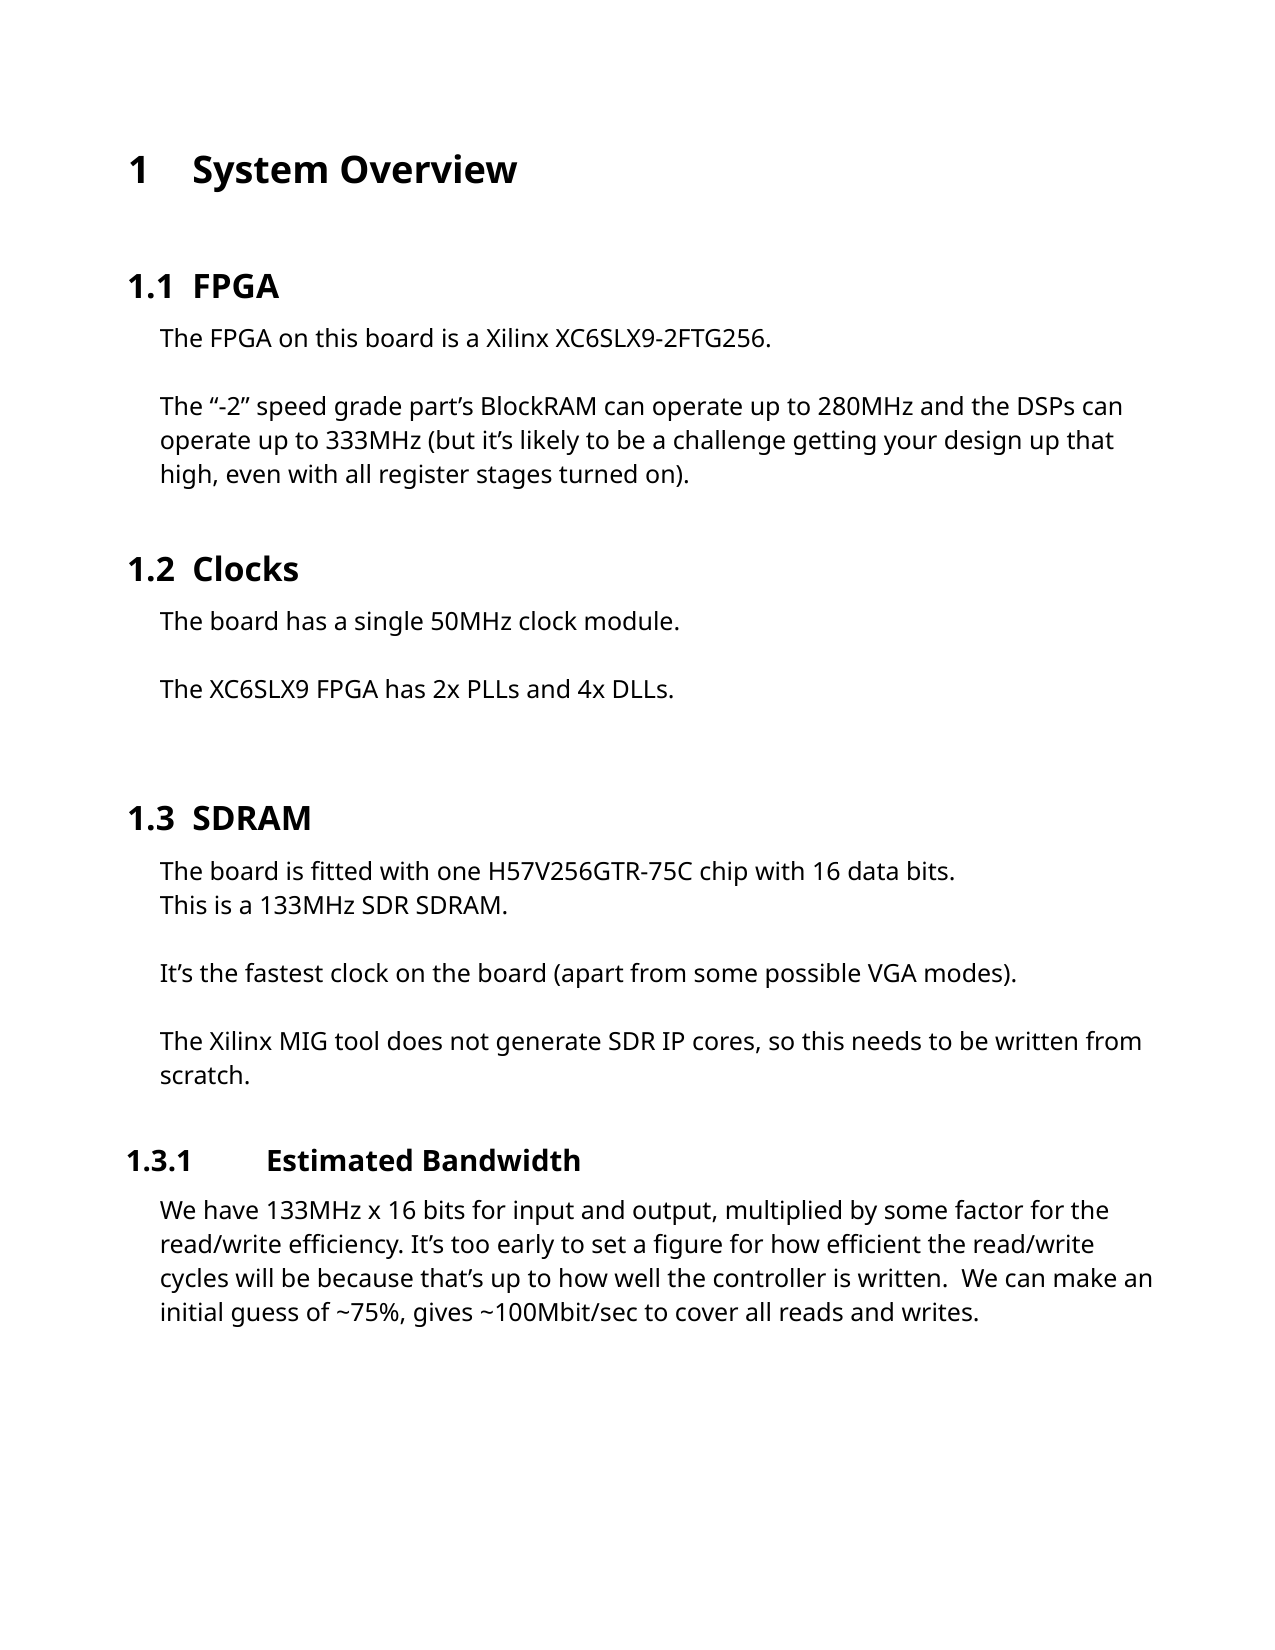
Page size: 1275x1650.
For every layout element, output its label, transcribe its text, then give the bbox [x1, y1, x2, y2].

subtitle System Overview [118, 143, 1157, 195]
text The board has a single 50MHz clock module. [159, 604, 1157, 638]
text We have 133MHz x 16 bits for input and output, multiplied by some factor for the read/write efficiency. It’s too early to set a figure for how efficient the read/write cycles will be because that’s up to how well the controller is written. We can make an initial guess of ~75%, gives ~100Mbit/sec to cover all reads and writes. [159, 1193, 1157, 1329]
subtitle Estimated Bandwidth [118, 1140, 1157, 1180]
subtitle SDRAM [118, 795, 1157, 841]
text The Xilinx MIG tool does not generate SDR IP cores, so this needs to be written from scratch. [159, 1023, 1157, 1092]
text The board is fitted with one H57V256GTR-75C chip with 16 data bits. [159, 853, 1157, 887]
text It’s the fastest clock on the board (apart from some possible VGA modes). [159, 955, 1157, 989]
subtitle FPGA [118, 262, 1157, 308]
text The FPGA on this board is a Xilinx XC6SLX9-2FTG256. [159, 320, 1157, 354]
subtitle Clocks [118, 546, 1157, 591]
text The “-2” speed grade part’s BlockRAM can operate up to 280MHz and the DSPs can operate up to 333MHz (but it’s likely to be a challenge getting your design up that high, even with all register stages turned on). [159, 388, 1157, 491]
text The XC6SLX9 FPGA has 2x PLLs and 4x DLLs. [159, 672, 1157, 706]
text This is a 133MHz SDR SDRAM. [159, 887, 1157, 921]
